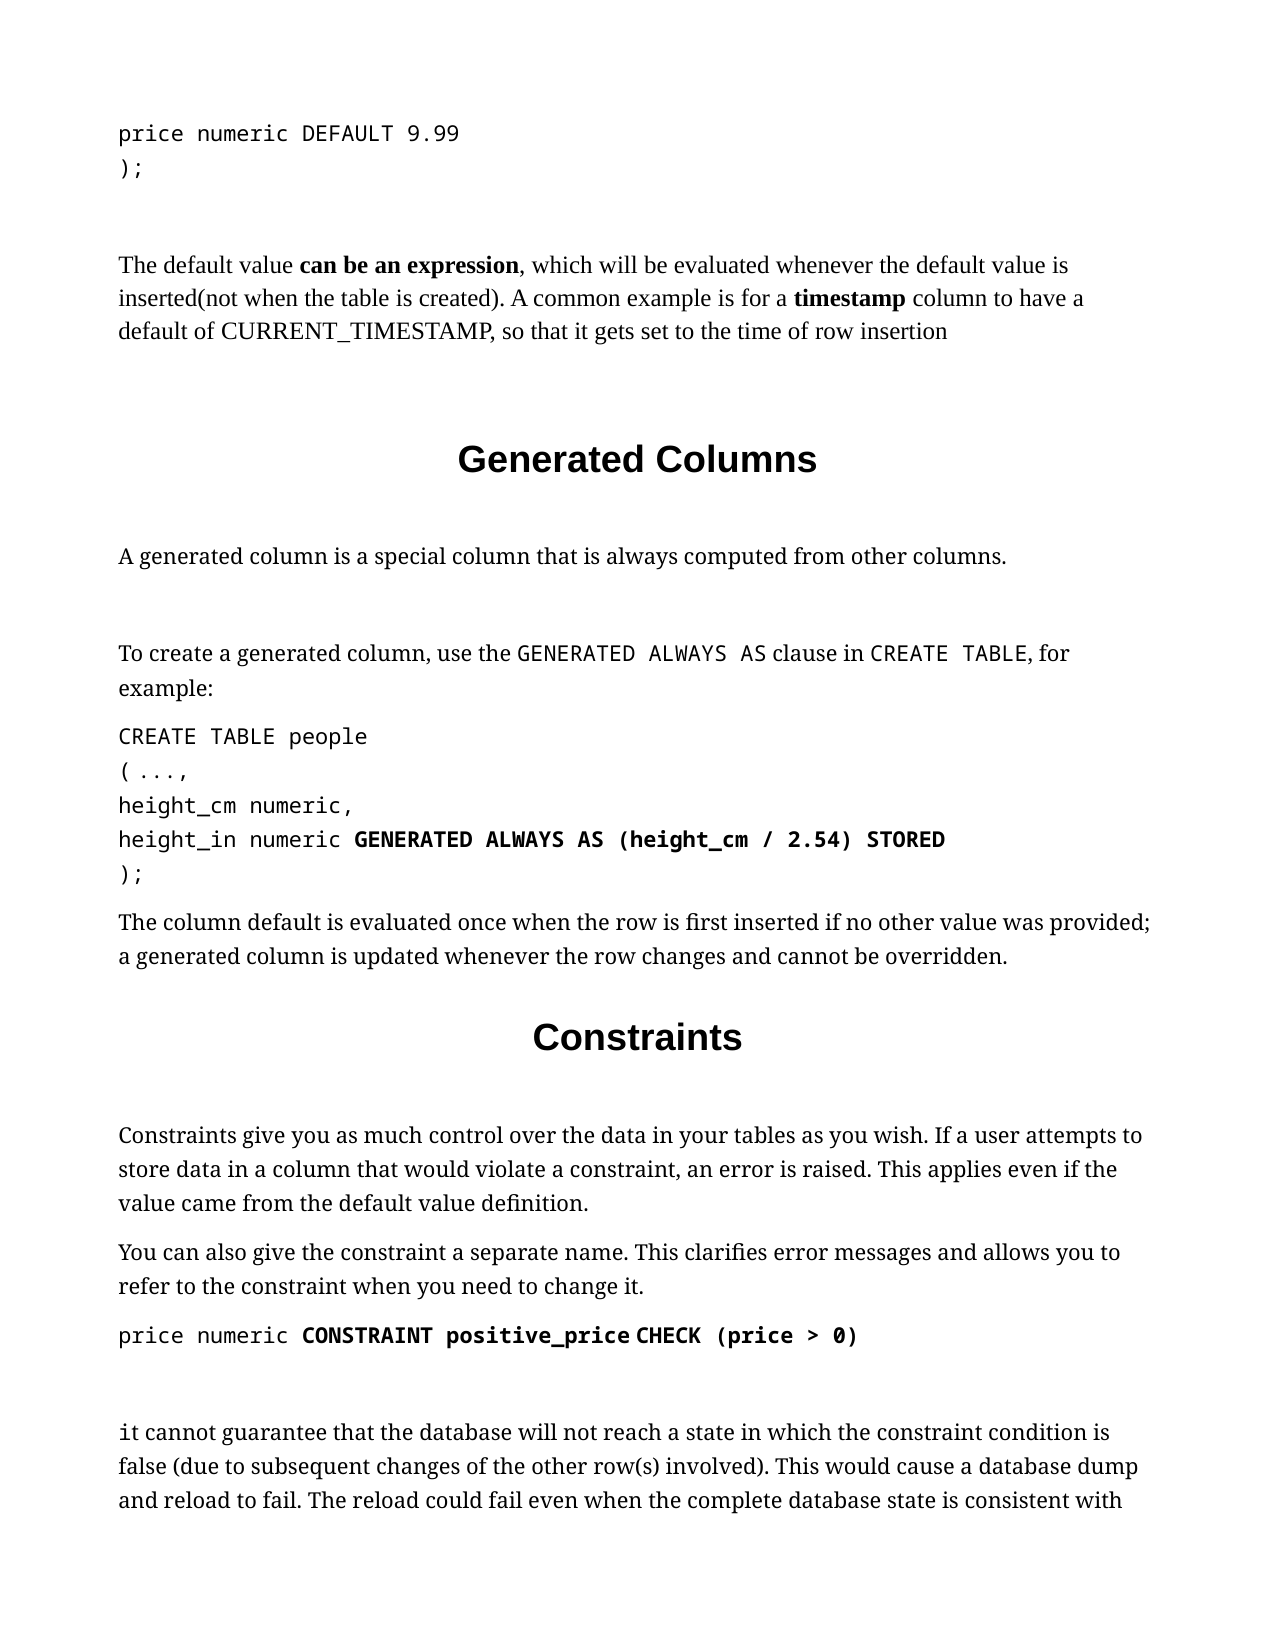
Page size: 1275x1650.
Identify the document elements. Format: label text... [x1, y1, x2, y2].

text price numeric DEFAULT 9.99 ); [118, 118, 1157, 182]
text CREATE TABLE people ( ..., height_cm numeric, height_in numeric GENERATED ALWAYS AS (height_cm / 2.54) STORED ); [118, 721, 1157, 888]
subtitle Generated Columns [118, 437, 1157, 481]
text The column default is evaluated once when the row is first inserted if no other value was provided; a generated column is updated whenever the row changes and cannot be overridden. [118, 907, 1157, 971]
text Constraints give you as much control over the data in your tables as you wish. If a user attempts to store data in a column that would violate a constraint, an error is raised. This applies even if the value came from the default value definition. [118, 1119, 1157, 1218]
text it cannot guarantee that the database will not reach a state in which the constraint condition is false (due to subsequent changes of the other row(s) involved). This would cause a database dump and reload to fail. The reload could fail even when the complete database state is consistent with [118, 1417, 1157, 1515]
subtitle Constraints [118, 1015, 1157, 1058]
text The default value can be an expression, which will be evaluated whenever the default value is inserted(not when the table is created). A common example is for a timestamp column to have a default of CURRENT_TIMESTAMP, so that it gets set to the time of row insertion [118, 250, 1157, 344]
text To create a generated column, use the GENERATED ALWAYS AS clause in CREATE TABLE, for example: [118, 638, 1157, 702]
text price numeric CONSTRAINT positive_price CHECK (price > 0) [118, 1319, 1157, 1349]
text A generated column is a special column that is always computed from other columns. [118, 541, 1157, 571]
text You can also give the constraint a separate name. This clarifies error messages and allows you to refer to the constraint when you need to change it. [118, 1237, 1157, 1301]
